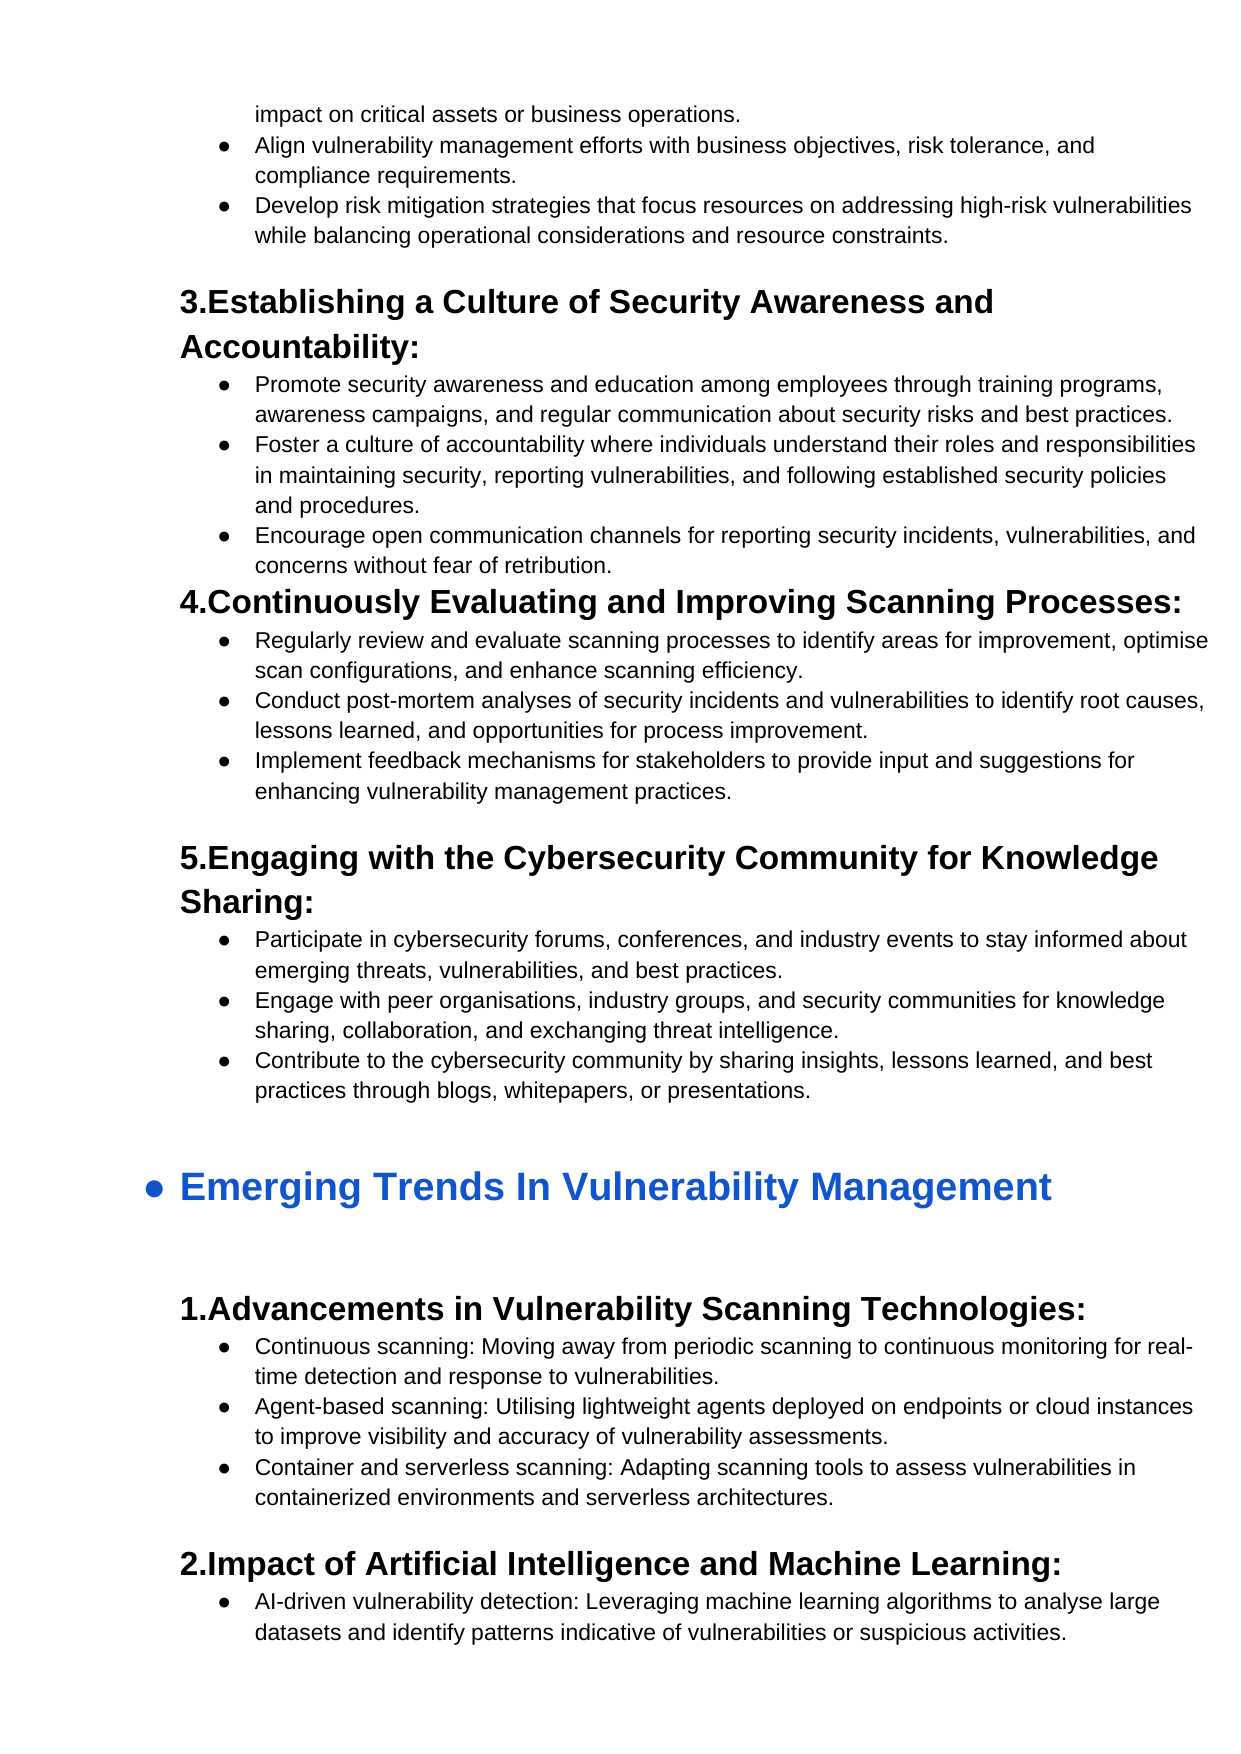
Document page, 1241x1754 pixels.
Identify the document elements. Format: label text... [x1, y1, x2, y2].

list impact on critical assets or business operations. [217, 101, 1211, 128]
list Container and serverless scanning: Adapting scanning tools to assess vulnerabilities in containerized environments and serverless architectures. [217, 1453, 1211, 1510]
list Regularly review and evaluate scanning processes to identify areas for improvement, optimise scan configurations, and enhance scanning efficiency. [217, 627, 1211, 683]
text 5.Engaging with the Cybersecurity Community for Knowledge Sharing: [179, 838, 1211, 921]
list Conduct post-mortem analyses of security incidents and vulnerabilities to identify root causes, lessons learned, and opportunities for process improvement. [217, 687, 1211, 743]
list Engage with peer organisations, industry groups, and security communities for knowledge sharing, collaboration, and exchanging threat intelligence. [217, 987, 1211, 1043]
list Agent-based scanning: Utilising lightweight agents deployed on endpoints or cloud instances to improve visibility and accuracy of vulnerability assessments. [217, 1393, 1211, 1450]
list Foster a culture of accountability where individuals understand their roles and responsibilities in maintaining security, reporting vulnerabilities, and following established security policies and procedures. [217, 431, 1211, 518]
list Promote security awareness and education among employees through training programs, awareness campaigns, and regular communication about security risks and best practices. [217, 371, 1211, 427]
list Develop risk mitigation strategies that focus resources on addressing high-risk vulnerabilities while balancing operational considerations and resource constraints. [217, 192, 1211, 248]
text 2.Impact of Artificial Intelligence and Machine Learning: [179, 1544, 1211, 1583]
text 3.Establishing a Culture of Security Awareness and Accountability: [179, 283, 1211, 365]
list Continuous scanning: Moving away from periodic scanning to continuous monitoring for real-time detection and response to vulnerabilities. [217, 1333, 1211, 1389]
list AI-driven vulnerability detection: Leveraging machine learning algorithms to analyse large datasets and identify patterns indicative of vulnerabilities or suspicious activities. [217, 1588, 1211, 1645]
text 4.Continuously Evaluating and Improving Scanning Processes: [179, 582, 1211, 621]
list Participate in cybersecurity forums, conferences, and industry events to stay informed about emerging threats, vulnerabilities, and best practices. [217, 926, 1211, 983]
list Align vulnerability management efforts with business objectives, risk tolerance, and compliance requirements. [217, 132, 1211, 188]
list Encourage open communication channels for reporting security incidents, vulnerabilities, and concerns without fear of retribution. [217, 522, 1211, 578]
text 1.Advancements in Vulnerability Scanning Technologies: [179, 1288, 1211, 1327]
subtitle Emerging Trends In Vulnerability Management [142, 1163, 1211, 1208]
list Implement feedback mechanisms for stakeholders to provide input and suggestions for enhancing vulnerability management practices. [217, 747, 1211, 804]
list Contribute to the cybersecurity community by sharing insights, lessons learned, and best practices through blogs, whitepapers, or presentations. [217, 1047, 1211, 1104]
